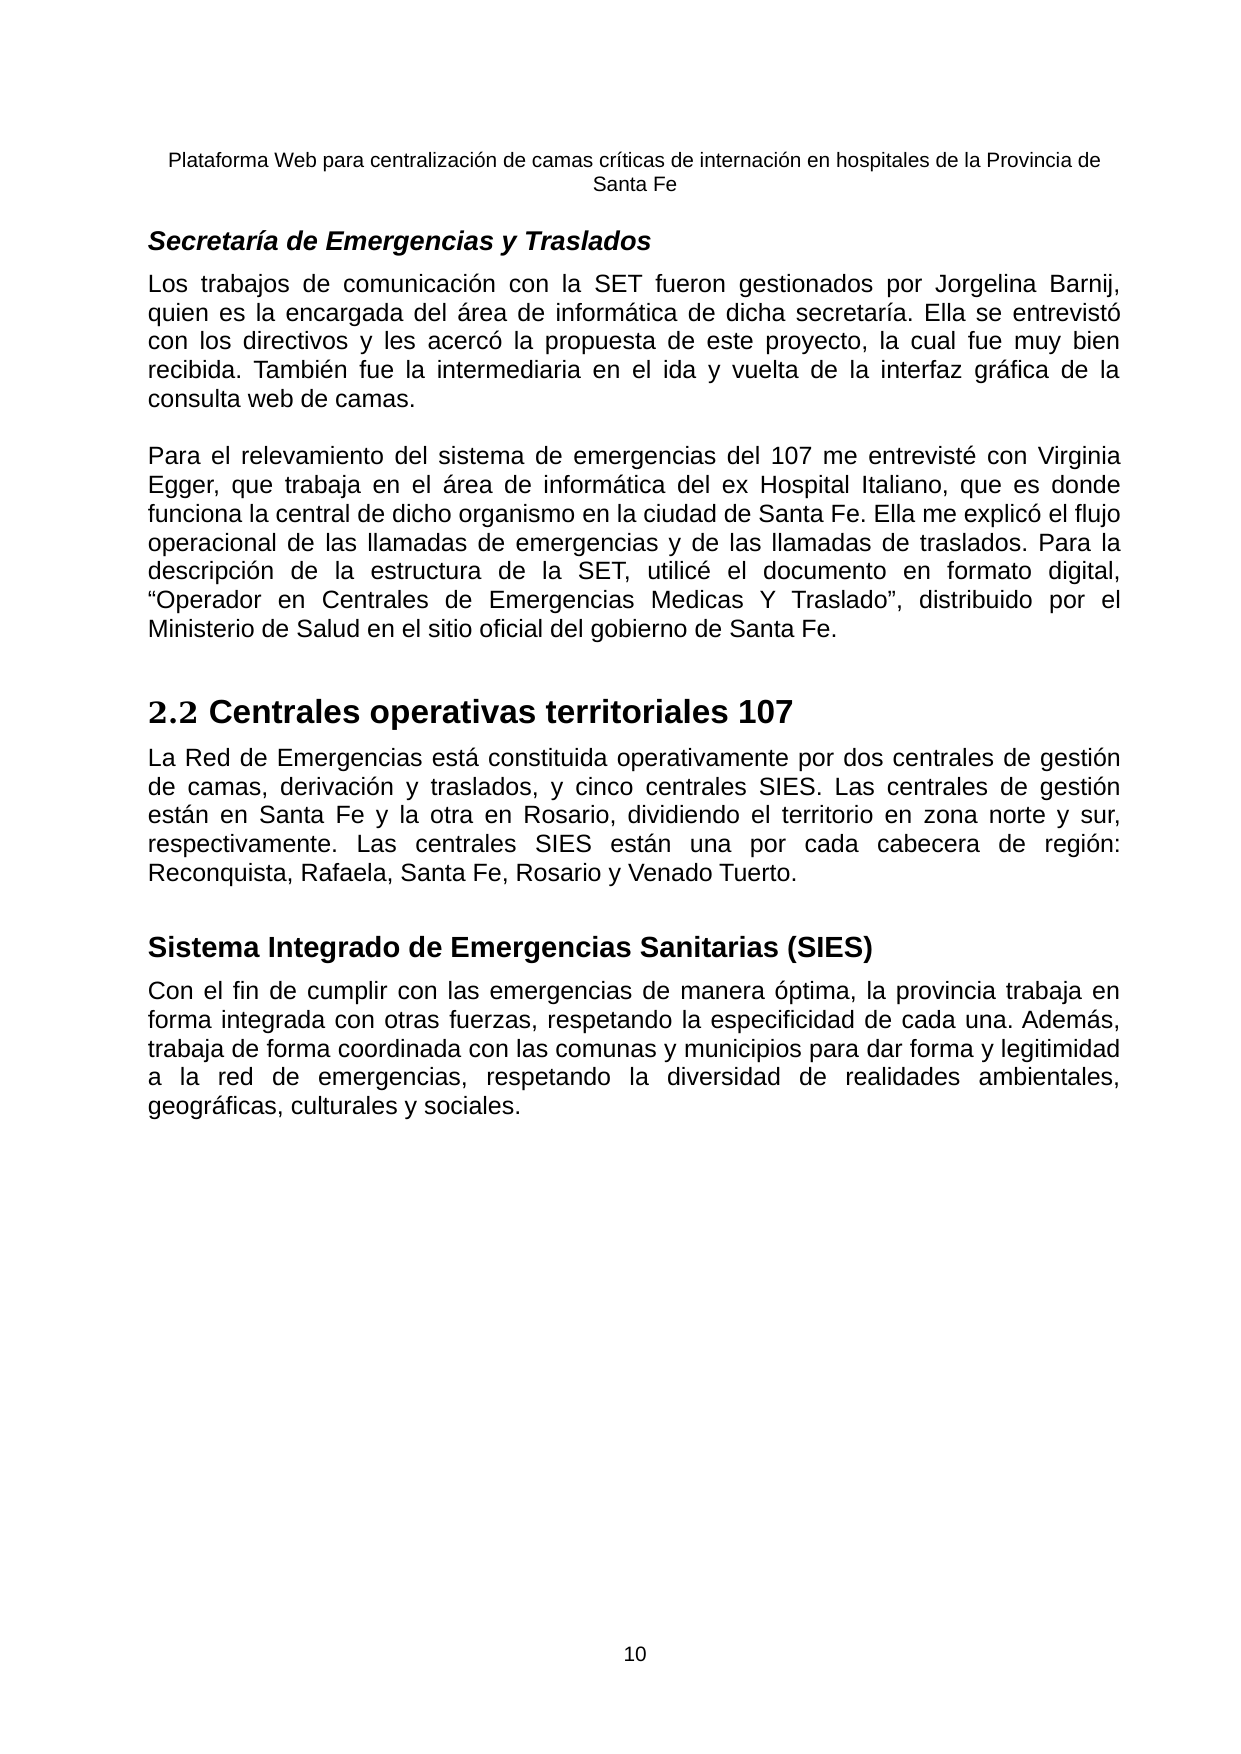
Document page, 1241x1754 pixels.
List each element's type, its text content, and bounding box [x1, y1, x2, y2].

subtitle Sistema Integrado de Emergencias Sanitarias (SIES) [148, 930, 1122, 964]
subtitle 2.2 Centrales operativas territoriales 107 [148, 692, 1122, 731]
text La Red de Emergencias está constituida operativamente por dos centrales de gestión de camas, derivación y traslados, y cinco centrales SIES. Las centrales de gestión están en Santa Fe y la otra en Rosario, dividiendo el territorio en zona norte y sur, respectivamente. Las centrales SIES están una por cada cabecera de región: Reconquista, Rafaela, Santa Fe, Rosario y Venado Tuerto. [148, 743, 1122, 887]
text Para el relevamiento del sistema de emergencias del 107 me entrevisté con Virginia Egger, que trabaja en el área de informática del ex Hospital Italiano, que es donde funciona la central de dicho organismo en la ciudad de Santa Fe. Ella me explicó el flujo operacional de las llamadas de emergencias y de las llamadas de traslados. Para la descripción de la estructura de la SET, utilicé el documento en formato digital, “Operador en Centrales de Emergencias Medicas Y Traslado”, distribuido por el Ministerio de Salud en el sitio oficial del gobierno de Santa Fe. [148, 441, 1122, 642]
text Con el fin de cumplir con las emergencias de manera óptima, la provincia trabaja en forma integrada con otras fuerzas, respetando la especificidad de cada una. Además, trabaja de forma coordinada con las comunas y municipios para dar forma y legitimidad a la red de emergencias, respetando la diversidad de realidades ambientales, geográficas, culturales y sociales. [148, 976, 1122, 1120]
text Los trabajos de comunicación con la SET fueron gestionados por Jorgelina Barnij, quien es la encargada del área de informática de dicha secretaría. Ella se entrevistó con los directivos y les acercó la propuesta de este proyecto, la cual fue muy bien recibida. También fue la intermediaria en el ida y vuelta de la interfaz gráfica de la consulta web de camas. [148, 269, 1122, 412]
subtitle Secretaría de Emergencias y Traslados [148, 225, 1122, 256]
